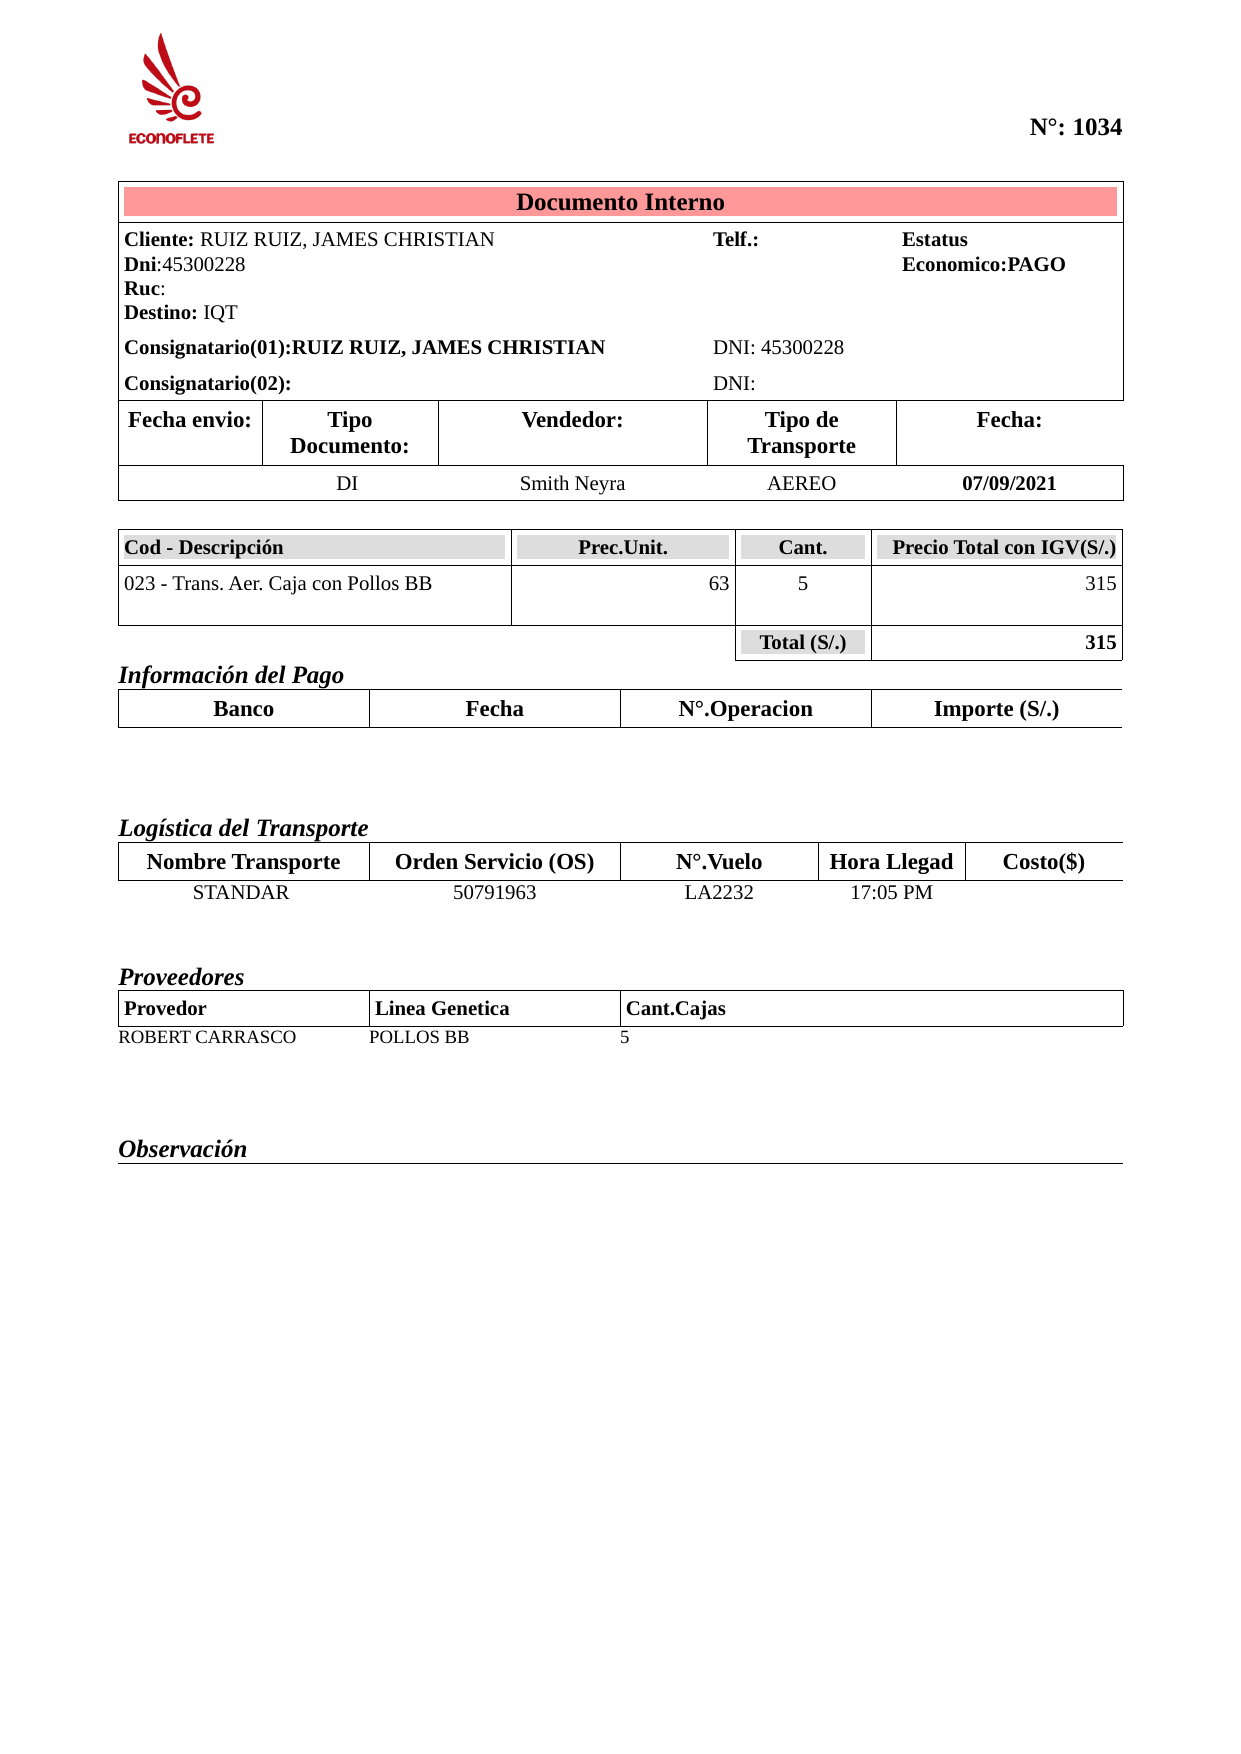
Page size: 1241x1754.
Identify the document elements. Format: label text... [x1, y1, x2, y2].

table_cell Telf.: [707, 223, 896, 329]
table_cell 023 - Trans. Aer. Caja con Pollos BB [119, 566, 511, 624]
table_header Linea Genetica [370, 991, 620, 1026]
table_cell STANDAR [118, 881, 369, 904]
table_cell [118, 1048, 369, 1069]
table_header Provedor [119, 991, 369, 1026]
table_header Orden Servicio (OS) [370, 843, 620, 880]
table_cell [818, 904, 965, 933]
table_cell 315 [872, 626, 1122, 660]
table_cell POLLOS BB [369, 1027, 620, 1048]
table_header Cant.Cajas [621, 991, 1123, 1026]
table_cell [118, 1091, 369, 1112]
table_cell [620, 785, 871, 813]
table_cell [965, 904, 1123, 933]
text Logística del Transporte [118, 813, 1122, 842]
table_header Precio Total con IGV(S/.) [872, 530, 1122, 565]
table_cell [369, 756, 620, 784]
table_header Prec.Unit. [512, 530, 735, 565]
table_header N°.Operacion [621, 690, 871, 727]
table_cell Consignatario(02): [119, 365, 707, 400]
table_cell AEREO [707, 466, 896, 500]
table_header Documento Interno [119, 182, 1123, 222]
table_cell DNI: [707, 365, 1123, 400]
table_cell [369, 933, 620, 962]
table_cell [620, 904, 818, 933]
table_cell [118, 626, 511, 660]
table_cell [369, 904, 620, 933]
table_cell Total (S/.) [736, 626, 871, 660]
table_header Hora Llegad [819, 843, 965, 880]
table_cell 07/09/2021 [896, 466, 1123, 500]
table_header Cod - Descripción [119, 530, 511, 565]
table_header N°.Vuelo [621, 843, 818, 880]
table_cell DNI: 45300228 [707, 329, 1123, 365]
table_cell [620, 728, 871, 756]
table_cell [118, 728, 369, 756]
table_header Costo($) [966, 843, 1123, 880]
table_cell 63 [512, 566, 735, 624]
table_cell [965, 933, 1123, 962]
table_cell [118, 904, 369, 933]
table_cell [620, 756, 871, 784]
table_cell [369, 1091, 620, 1112]
table_cell [871, 728, 1122, 756]
table_cell [620, 933, 818, 962]
table_cell [369, 1112, 620, 1134]
text Proveedores [118, 962, 1122, 990]
table_cell Consignatario(01):RUIZ RUIZ, JAMES CHRISTIAN [119, 329, 707, 365]
table_cell Smith Neyra [438, 466, 707, 500]
table_cell [965, 881, 1123, 904]
table_cell [119, 466, 262, 500]
table_cell Vendedor: [439, 401, 707, 465]
table_cell [118, 756, 369, 784]
table_cell ROBERT CARRASCO [118, 1027, 369, 1048]
table_cell [620, 1091, 1123, 1112]
table_cell [118, 1112, 369, 1134]
table_cell [118, 785, 369, 813]
table_cell [511, 626, 735, 660]
table_cell [118, 1069, 369, 1091]
table_cell DI [262, 466, 438, 500]
table_cell 17:05 PM [818, 881, 965, 904]
table_cell Tipo Documento: [263, 401, 438, 465]
table_header Nombre Transporte [119, 843, 369, 880]
table_cell [620, 1112, 1123, 1134]
table_cell 50791963 [369, 881, 620, 904]
table_cell 5 [620, 1027, 1123, 1048]
table_cell LA2232 [620, 881, 818, 904]
table_cell Cliente: RUIZ RUIZ, JAMES CHRISTIAN Dni:45300228 Ruc: Destino: IQT [119, 223, 707, 329]
text Información del Pago [118, 660, 1122, 689]
table_header Importe (S/.) [872, 690, 1122, 727]
table_header Cant. [736, 530, 871, 565]
table_cell [369, 1069, 620, 1091]
table_cell [818, 933, 965, 962]
table_cell Tipo de Transporte [708, 401, 896, 465]
text Observación [118, 1134, 1122, 1163]
table_cell [369, 785, 620, 813]
table_header Fecha [370, 690, 620, 727]
table_cell [871, 756, 1122, 784]
table_cell Estatus Economico:PAGO [896, 223, 1123, 329]
table_cell Fecha envio: [119, 401, 262, 465]
table_cell 315 [872, 566, 1122, 624]
table_header Banco [119, 690, 369, 727]
table_header [118, 1164, 1123, 1187]
table_cell [118, 933, 369, 962]
table_cell Fecha: [897, 401, 1123, 465]
table_cell [871, 785, 1122, 813]
picture [118, 32, 225, 144]
table_cell [620, 1069, 1123, 1091]
table_cell [620, 1048, 1123, 1069]
table_cell [369, 728, 620, 756]
table_cell [369, 1048, 620, 1069]
table_cell 5 [736, 566, 871, 624]
